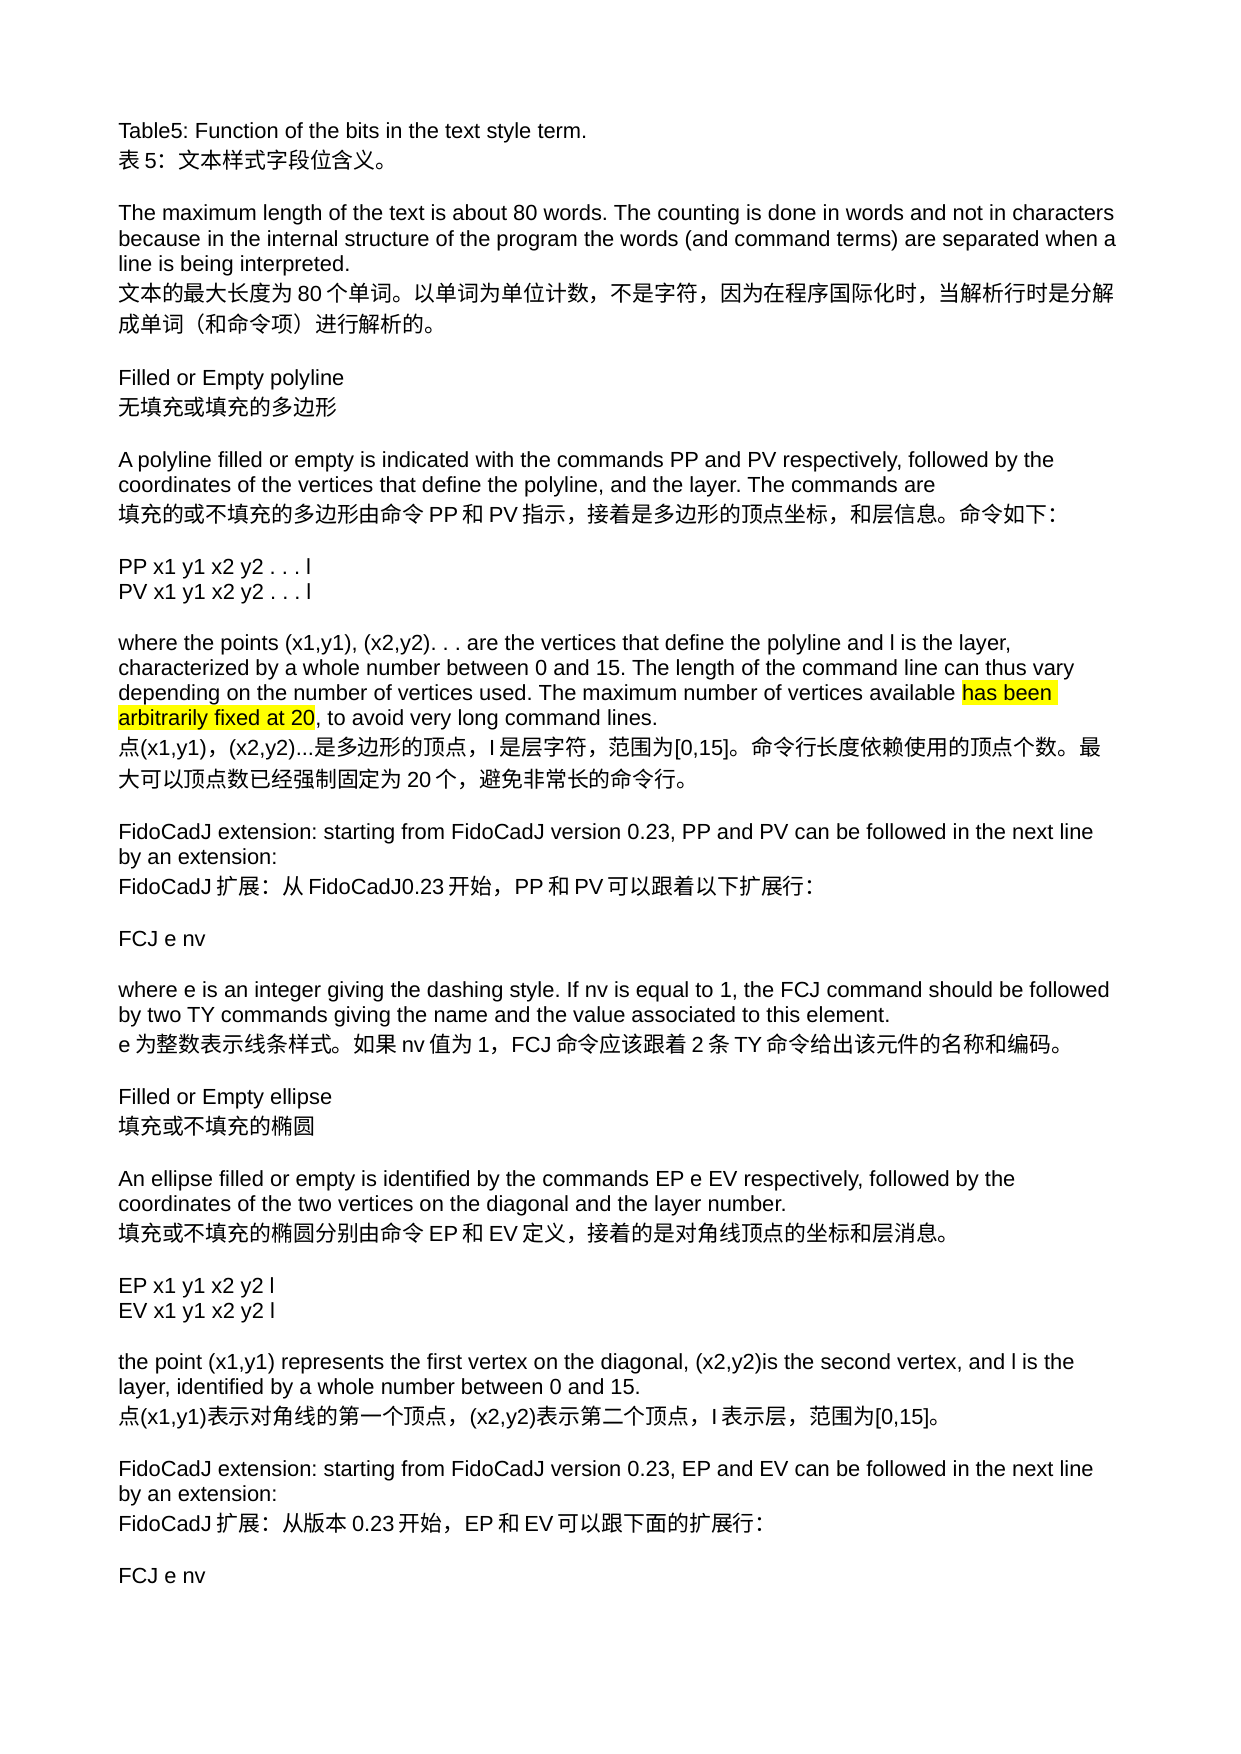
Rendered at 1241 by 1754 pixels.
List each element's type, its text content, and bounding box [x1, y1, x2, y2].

text where e is an integer giving the dashing style. If nv is equal to 1, the FCJ command should be followed by two TY commands giving the name and the value associated to this element. [118, 976, 1122, 1027]
text FidoCadJ extension: starting from FidoCadJ version 0.23, PP and PV can be followed in the next line by an extension: [118, 819, 1122, 869]
text the point (x1,y1) represents the first vertex on the diagonal, (x2,y2)is the second vertex, and l is the layer, identified by a whole number between 0 and 15. [118, 1349, 1122, 1399]
text Filled or Empty ellipse [118, 1084, 1122, 1109]
text FidoCadJ扩展：从版本0.23开始，EP和EV可以跟下面的扩展行： [118, 1506, 1122, 1538]
text FCJ e nv [118, 1563, 1122, 1588]
text 点(x1,y1)，(x2,y2)...是多边形的顶点，I是层字符，范围为[0,15]。命令行长度依赖使用的顶点个数。最大可以顶点数已经强制固定为20个，避免非常长的命令行。 [118, 730, 1122, 793]
text PV x1 y1 x2 y2 . . . l [118, 579, 1122, 604]
text The maximum length of the text is about 80 words. The counting is done in words and not in characters because in the internal structure of the program the words (and command terms) are separated when a line is being interpreted. [118, 200, 1122, 276]
text 填充或不填充的椭圆分别由命令EP和EV定义，接着的是对角线顶点的坐标和层消息。 [118, 1216, 1122, 1248]
text FidoCadJ extension: starting from FidoCadJ version 0.23, EP and EV can be followed in the next line by an extension: [118, 1456, 1122, 1506]
text where the points (x1,y1), (x2,y2). . . are the vertices that define the polyline and l is the layer, characterized by a whole number between 0 and 15. The length of the command line can thus vary depending on the number of vertices used. The maximum number of vertices available has been arbitrarily fixed at 20, to avoid very long command lines. [118, 629, 1122, 730]
text A polyline filled or empty is indicated with the commands PP and PV respectively, followed by the coordinates of the vertices that define the polyline, and the layer. The commands are [118, 446, 1122, 497]
text 点(x1,y1)表示对角线的第一个顶点，(x2,y2)表示第二个顶点，I表示层，范围为[0,15]。 [118, 1399, 1122, 1431]
text 表5：文本样式字段位含义。 [118, 143, 1122, 175]
text 填充的或不填充的多边形由命令PP和PV指示，接着是多边形的顶点坐标，和层信息。命令如下： [118, 497, 1122, 528]
text An ellipse filled or empty is identified by the commands EP e EV respectively, followed by the coordinates of the two vertices on the diagonal and the layer number. [118, 1166, 1122, 1216]
text Filled or Empty polyline [118, 364, 1122, 389]
text e为整数表示线条样式。如果nv值为1，FCJ命令应该跟着2条TY命令给出该元件的名称和编码。 [118, 1027, 1122, 1058]
text EP x1 y1 x2 y2 l [118, 1273, 1122, 1298]
text 文本的最大长度为80个单词。以单词为单位计数，不是字符，因为在程序国际化时，当解析行时是分解成单词（和命令项）进行解析的。 [118, 276, 1122, 339]
text Table5: Function of the bits in the text style term. [118, 118, 1122, 143]
text 无填充或填充的多边形 [118, 389, 1122, 421]
text 填充或不填充的椭圆 [118, 1109, 1122, 1141]
text FidoCadJ扩展：从FidoCadJ0.23开始，PP和PV可以跟着以下扩展行： [118, 869, 1122, 901]
text PP x1 y1 x2 y2 . . . l [118, 554, 1122, 579]
text FCJ e nv [118, 926, 1122, 951]
text EV x1 y1 x2 y2 l [118, 1298, 1122, 1323]
